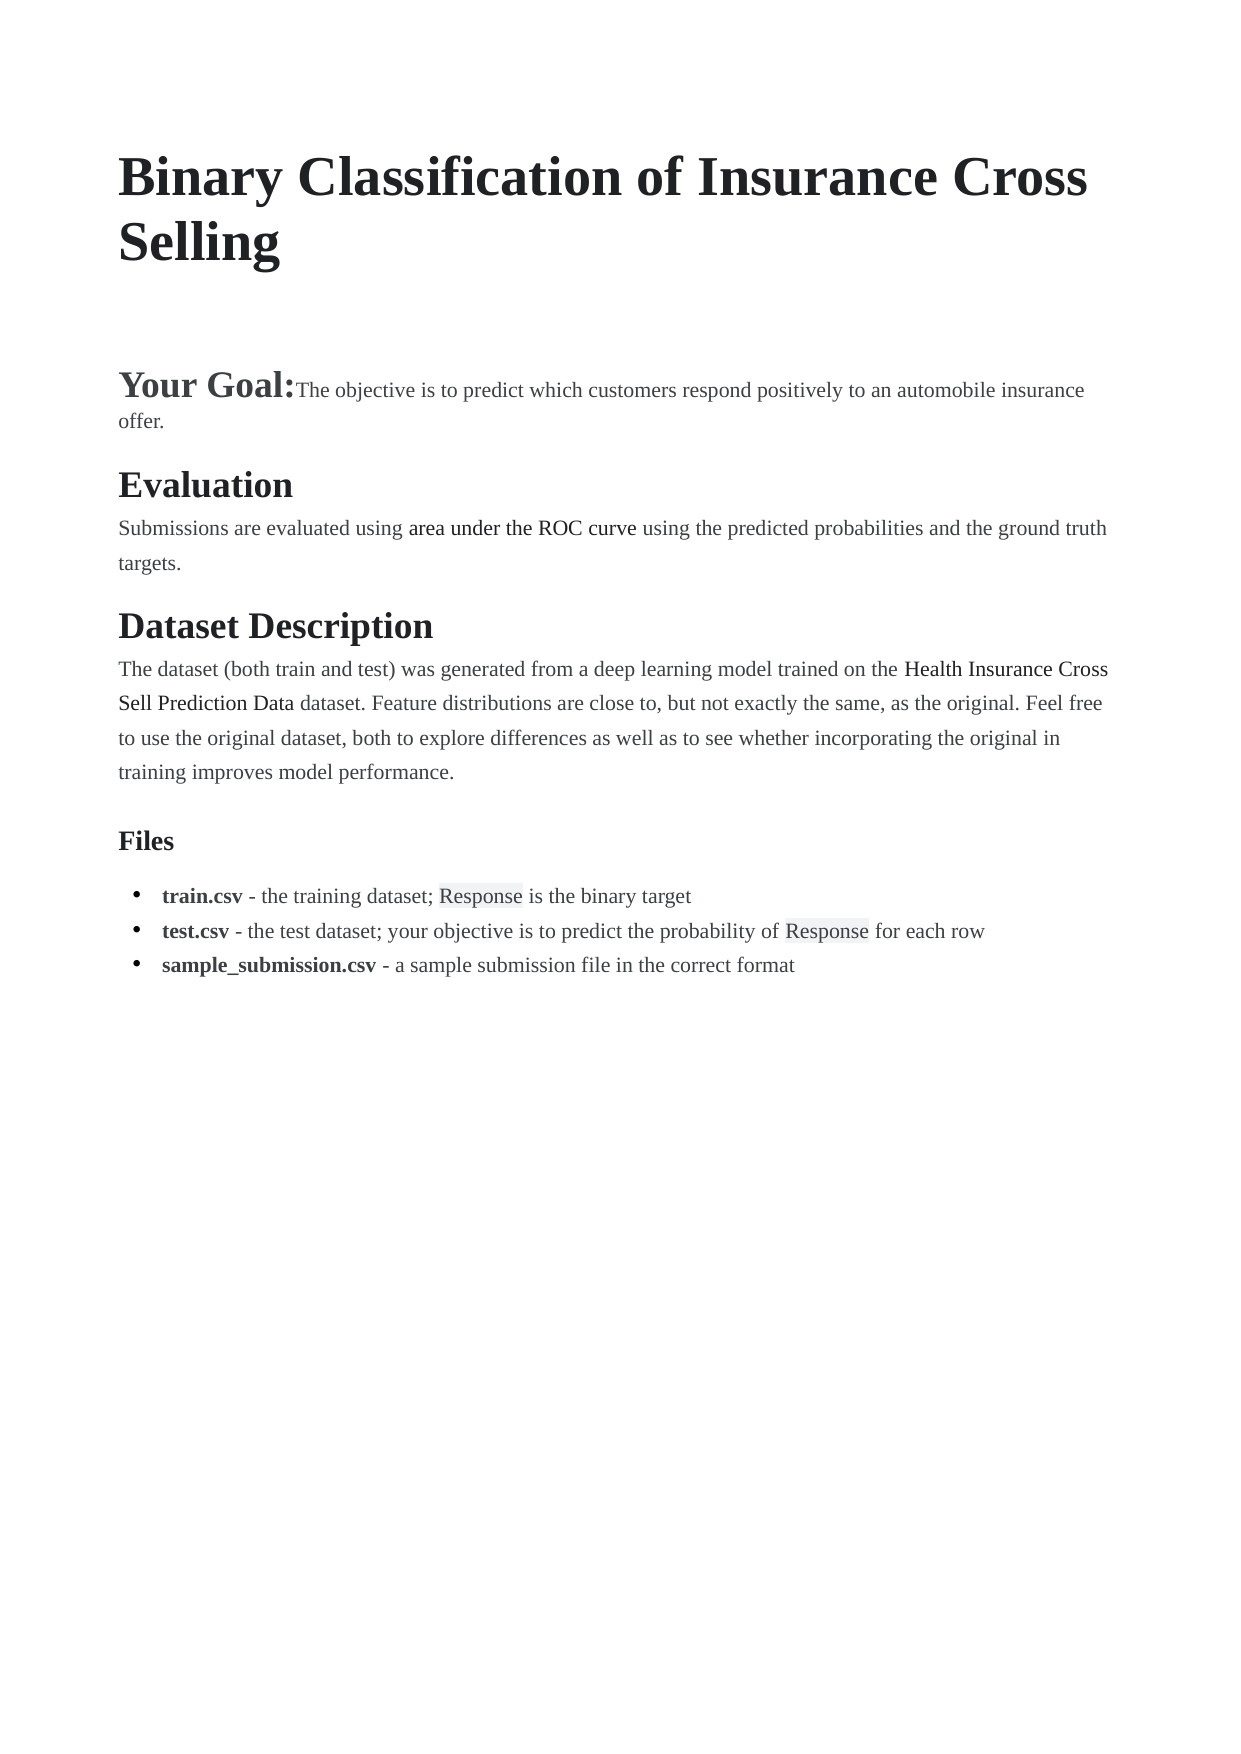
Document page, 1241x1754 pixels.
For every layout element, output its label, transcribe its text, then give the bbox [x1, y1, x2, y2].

list test.csv - the test dataset; your objective is to predict the probability of Response for each row [162, 909, 1122, 943]
list train.csv - the training dataset; Response is the binary target [162, 875, 1122, 909]
subtitle Files [118, 822, 1122, 856]
list sample_submission.csv - a sample submission file in the correct format [162, 943, 1122, 978]
subtitle Evaluation [118, 463, 1122, 506]
text Your Goal:The objective is to predict which customers respond positively to an automobile insurance offer. [118, 362, 1122, 434]
text The dataset (both train and test) was generated from a deep learning model trained on the Health Insurance Cross Sell Prediction Data dataset. Feature distributions are close to, but not exactly the same, as the original. Feel free to use the original dataset, both to explore differences as well as to see whether incorporating the original in training improves model performance. [118, 647, 1122, 784]
subtitle Dataset Description [118, 603, 1122, 647]
subtitle Binary Classification of Insurance Cross Selling [118, 143, 1122, 272]
text Submissions are evaluated using area under the ROC curve using the predicted probabilities and the ground truth targets. [118, 506, 1122, 575]
